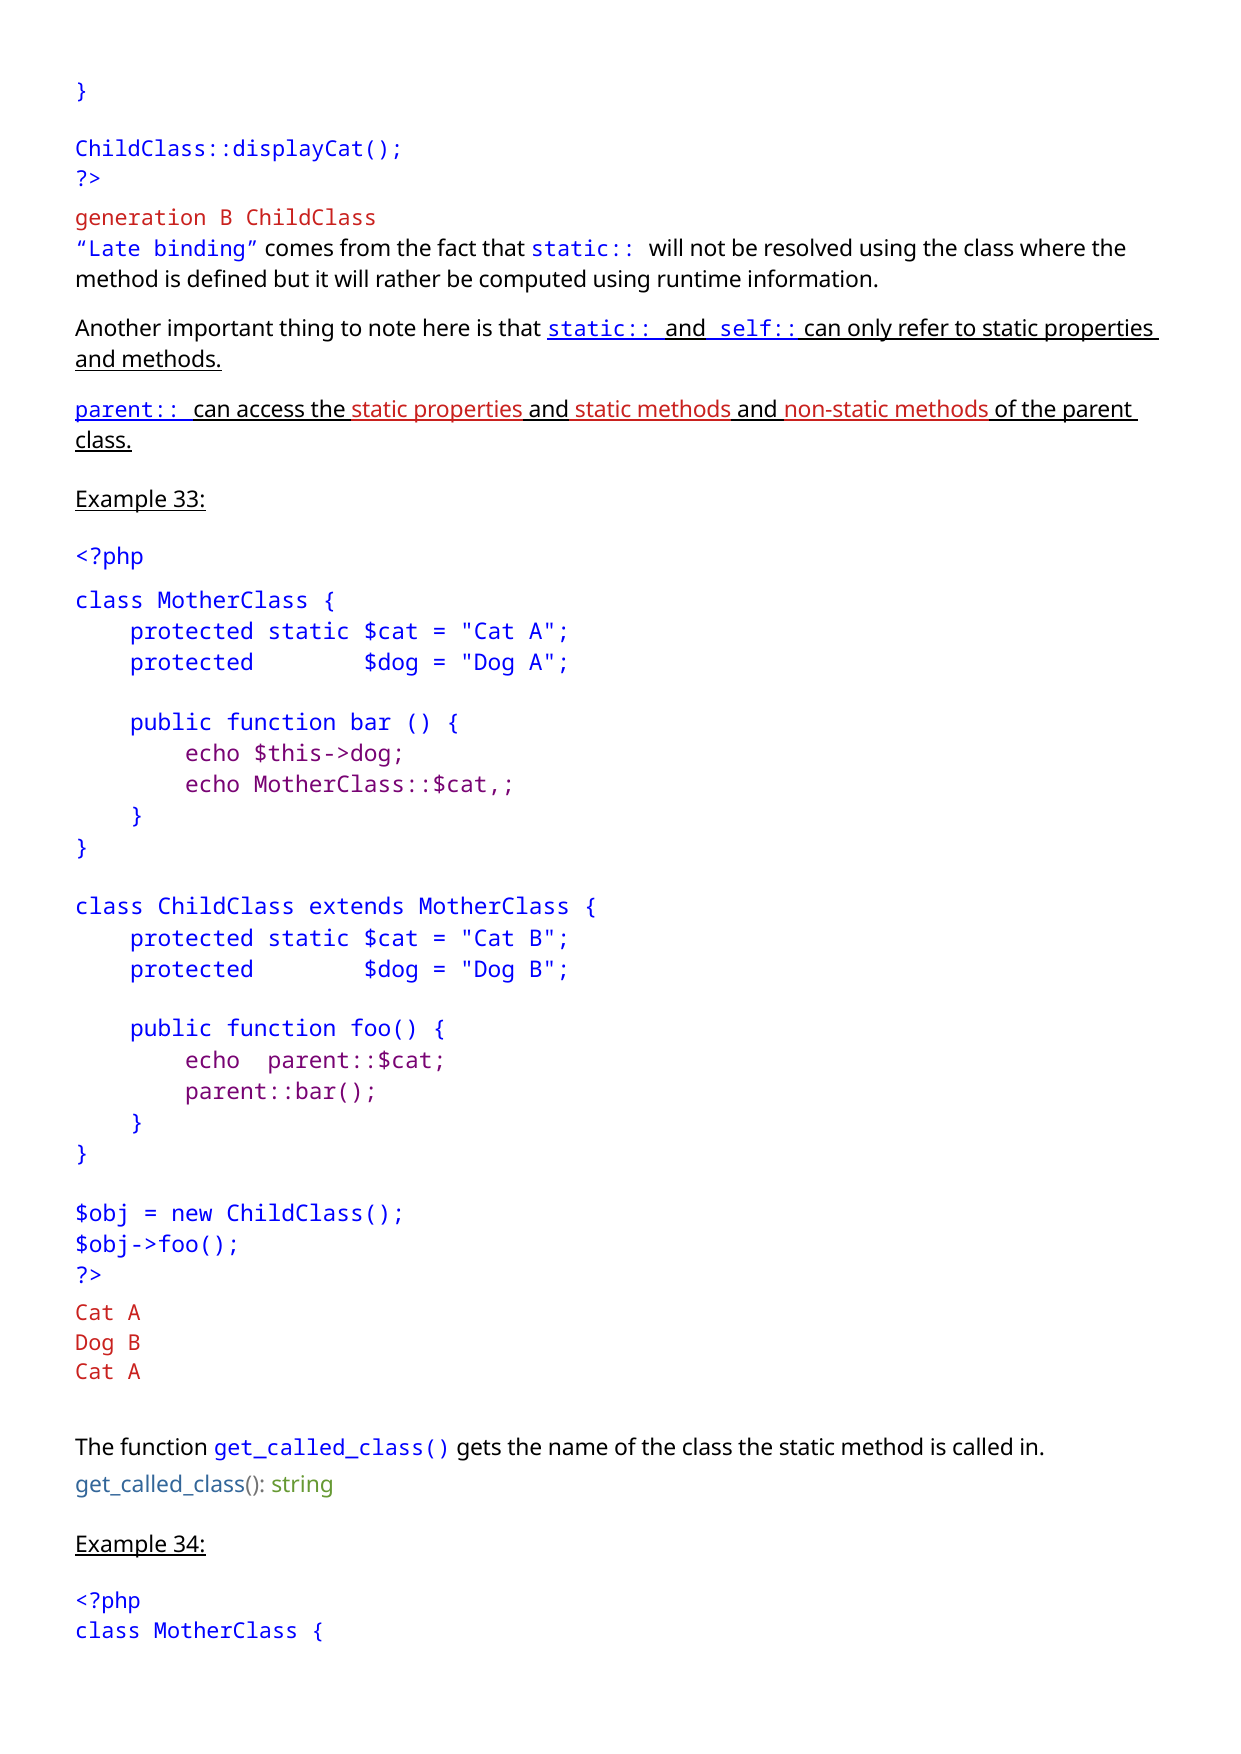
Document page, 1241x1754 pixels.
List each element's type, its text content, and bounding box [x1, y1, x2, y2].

text ?> [75, 163, 1166, 193]
text “Late binding” comes from the fact that static:: will not be resolved using the class where the method is defined but it will rather be computed using runtime information. [75, 231, 1166, 294]
text The function get_called_class() gets the name of the class the static method is called in. [75, 1431, 1166, 1462]
text public function bar () { [75, 706, 1166, 737]
text <?php [75, 1585, 1166, 1615]
text Cat A [75, 1356, 1166, 1386]
text } [75, 1106, 1166, 1137]
text <?php [75, 540, 1166, 572]
text class ChildClass extends MotherClass { [75, 890, 1166, 921]
text } [75, 1137, 1166, 1168]
text class MotherClass { [75, 583, 1166, 615]
text parent:: can access the static properties and static methods and non-static methods of the parent class. [75, 392, 1166, 455]
text protected static $cat = "Cat B"; [75, 921, 1166, 953]
text Dog B [75, 1326, 1166, 1356]
text protected static $cat = "Cat A"; [75, 615, 1166, 646]
text Cat A [75, 1297, 1166, 1326]
text Example 34: [75, 1528, 1166, 1559]
text protected $dog = "Dog B"; [75, 953, 1166, 984]
text class MotherClass { [75, 1615, 1166, 1644]
text echo $this->dog; [75, 737, 1166, 768]
text parent::bar(); [75, 1075, 1166, 1106]
text Another important thing to note here is that static:: and self:: can only refer to static properties and methods. [75, 312, 1166, 374]
text Example 33: [75, 483, 1166, 514]
text } [75, 799, 1166, 831]
text ?> [75, 1259, 1166, 1291]
text } [75, 75, 1166, 105]
text protected $dog = "Dog A"; [75, 646, 1166, 677]
text } [75, 831, 1166, 862]
text echo MotherClass::$cat,; [75, 768, 1166, 799]
text $obj = new ChildClass(); [75, 1197, 1166, 1228]
text generation B ChildClass [75, 202, 1166, 231]
text public function foo() { [75, 1012, 1166, 1043]
text ChildClass::displayCat(); [75, 133, 1166, 163]
text echo parent::$cat; [75, 1043, 1166, 1075]
text $obj->foo(); [75, 1228, 1166, 1259]
text get_called_class(): string [75, 1468, 1166, 1499]
